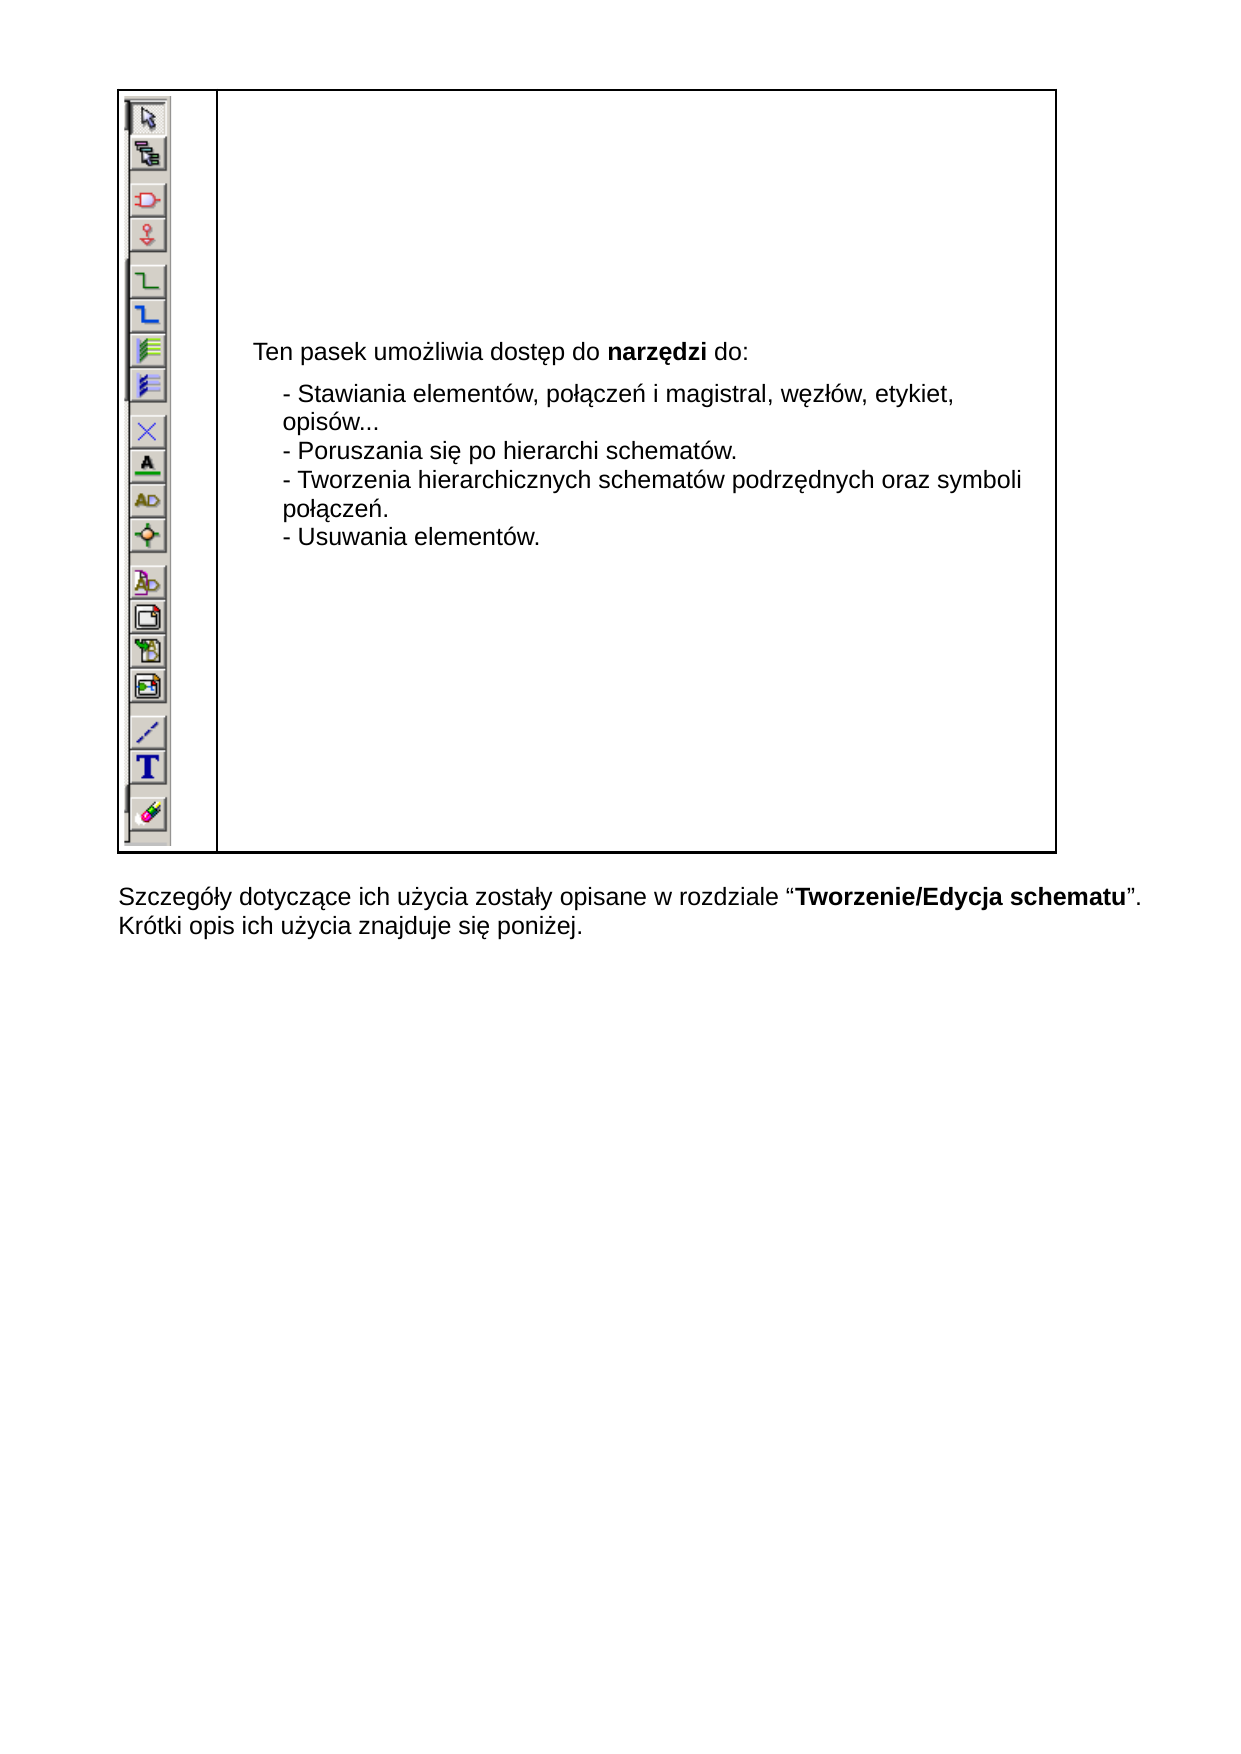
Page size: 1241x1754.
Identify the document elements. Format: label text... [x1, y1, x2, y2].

table_header [119, 91, 216, 851]
picture [124, 96, 172, 846]
text Szczegóły dotyczące ich użycia zostały opisane w rozdziale “Tworzenie/Edycja schematu”. [118, 882, 1181, 911]
text Krótki opis ich użycia znajduje się poniżej. [118, 911, 1181, 940]
table_header Ten pasek umożliwia dostęp do narzędzi do: - Stawiania elementów, połączeń i magistral, węzłów, etykiet, opisów... - Poruszania się po hierarchi schematów. - Tworzenia hierarchicznych schematów podrzędnych oraz symboli połączeń. - Usuwania elementów. [218, 91, 1055, 851]
